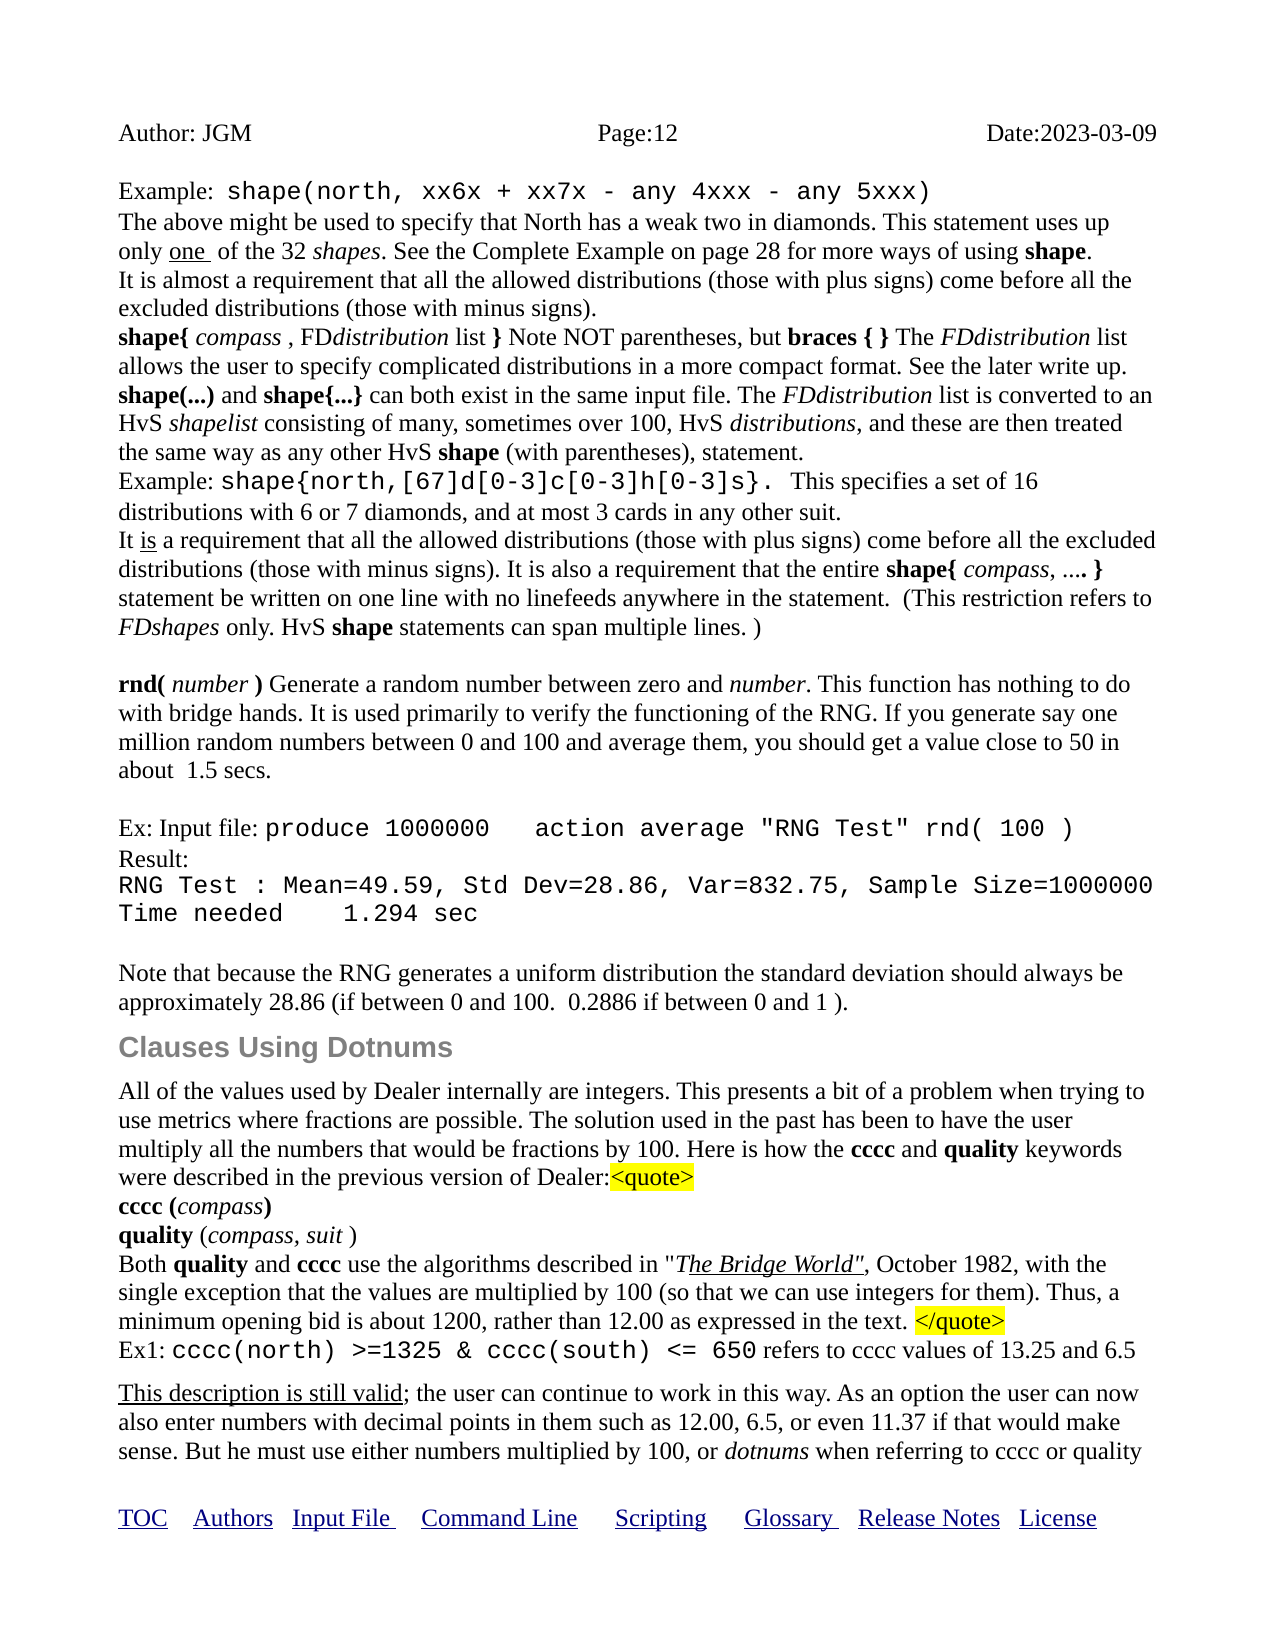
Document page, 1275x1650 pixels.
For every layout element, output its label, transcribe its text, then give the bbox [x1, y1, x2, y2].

text cccc (compass) [118, 1191, 1157, 1220]
text quality (compass, suit ) Both quality and cccc use the algorithms described in "The Bridge World", October 1982, with the single exception that the values are multiplied by 100 (so that we can use integers for them). Thus, a minimum opening bid is about 1200, rather than 12.00 as expressed in the text. </quote> [118, 1220, 1157, 1335]
text This description is still valid; the user can continue to work in this way. As an option the user can now also enter numbers with decimal points in them such as 12.00, 6.5, or even 11.37 if that would make sense. But he must use either numbers multiplied by 100, or dotnums when referring to cccc or quality [118, 1378, 1157, 1464]
text Note that because the RNG generates a uniform distribution the standard deviation should always be approximately 28.86 (if between 0 and 100. 0.2886 if between 0 and 1 ). [118, 958, 1157, 1016]
subtitle Clauses Using Dotnums [118, 1030, 1157, 1064]
text It is almost a requirement that all the allowed distributions (those with plus signs) come before all the excluded distributions (those with minus signs). [118, 265, 1157, 322]
text Result: [118, 844, 1157, 873]
text All of the values used by Dealer internally are integers. This presents a bit of a problem when trying to use metrics where fractions are possible. The solution used in the past has been to have the user multiply all the numbers that would be fractions by 100. Here is how the cccc and quality keywords were described in the previous version of Dealer:<quote> [118, 1076, 1157, 1191]
text RNG Test : Mean=49.59, Std Dev=28.86, Var=832.75, Sample Size=1000000 [118, 873, 1157, 901]
text Ex: Input file: produce 1000000 action average "RNG Test" rnd( 100 ) [118, 813, 1157, 844]
text rnd( number ) Generate a random number between zero and number. This function has nothing to do with bridge hands. It is used primarily to verify the functioning of the RNG. If you generate say one million random numbers between 0 and 100 and average them, you should get a value close to 50 in about 1.5 secs. [118, 669, 1157, 784]
text The above might be used to specify that North has a weak two in diamonds. This statement uses up only one of the 32 shapes. See the Complete Example on page 28 for more ways of using shape. [118, 207, 1157, 265]
text shape(...) and shape{...} can both exist in the same input file. The FDdistribution list is converted to an HvS shapelist consisting of many, sometimes over 100, HvS distributions, and these are then treated the same way as any other HvS shape (with parentheses), statement. [118, 380, 1157, 466]
text shape{ compass , FDdistribution list } Note NOT parentheses, but braces { } The FDdistribution list allows the user to specify complicated distributions in a more compact format. See the later write up. [118, 322, 1157, 380]
text It is a requirement that all the allowed distributions (those with plus signs) come before all the excluded distributions (those with minus signs). It is also a requirement that the entire shape{ compass, .... } statement be written on one line with no linefeeds anywhere in the statement. (This restriction refers to FDshapes only. HvS shape statements can span multiple lines. ) [118, 526, 1157, 641]
text Example: shape(north, xx6x + xx7x - any 4xxx - any 5xxx) [118, 176, 1157, 207]
text Time needed 1.294 sec [118, 901, 1157, 929]
text Example: shape{north,[67]d[0-3]c[0-3]h[0-3]s}. This specifies a set of 16 distributions with 6 or 7 diamonds, and at most 3 cards in any other suit. [118, 466, 1157, 526]
text Ex1: cccc(north) >=1325 & cccc(south) <= 650 refers to cccc values of 13.25 and 6.5 [118, 1335, 1157, 1366]
